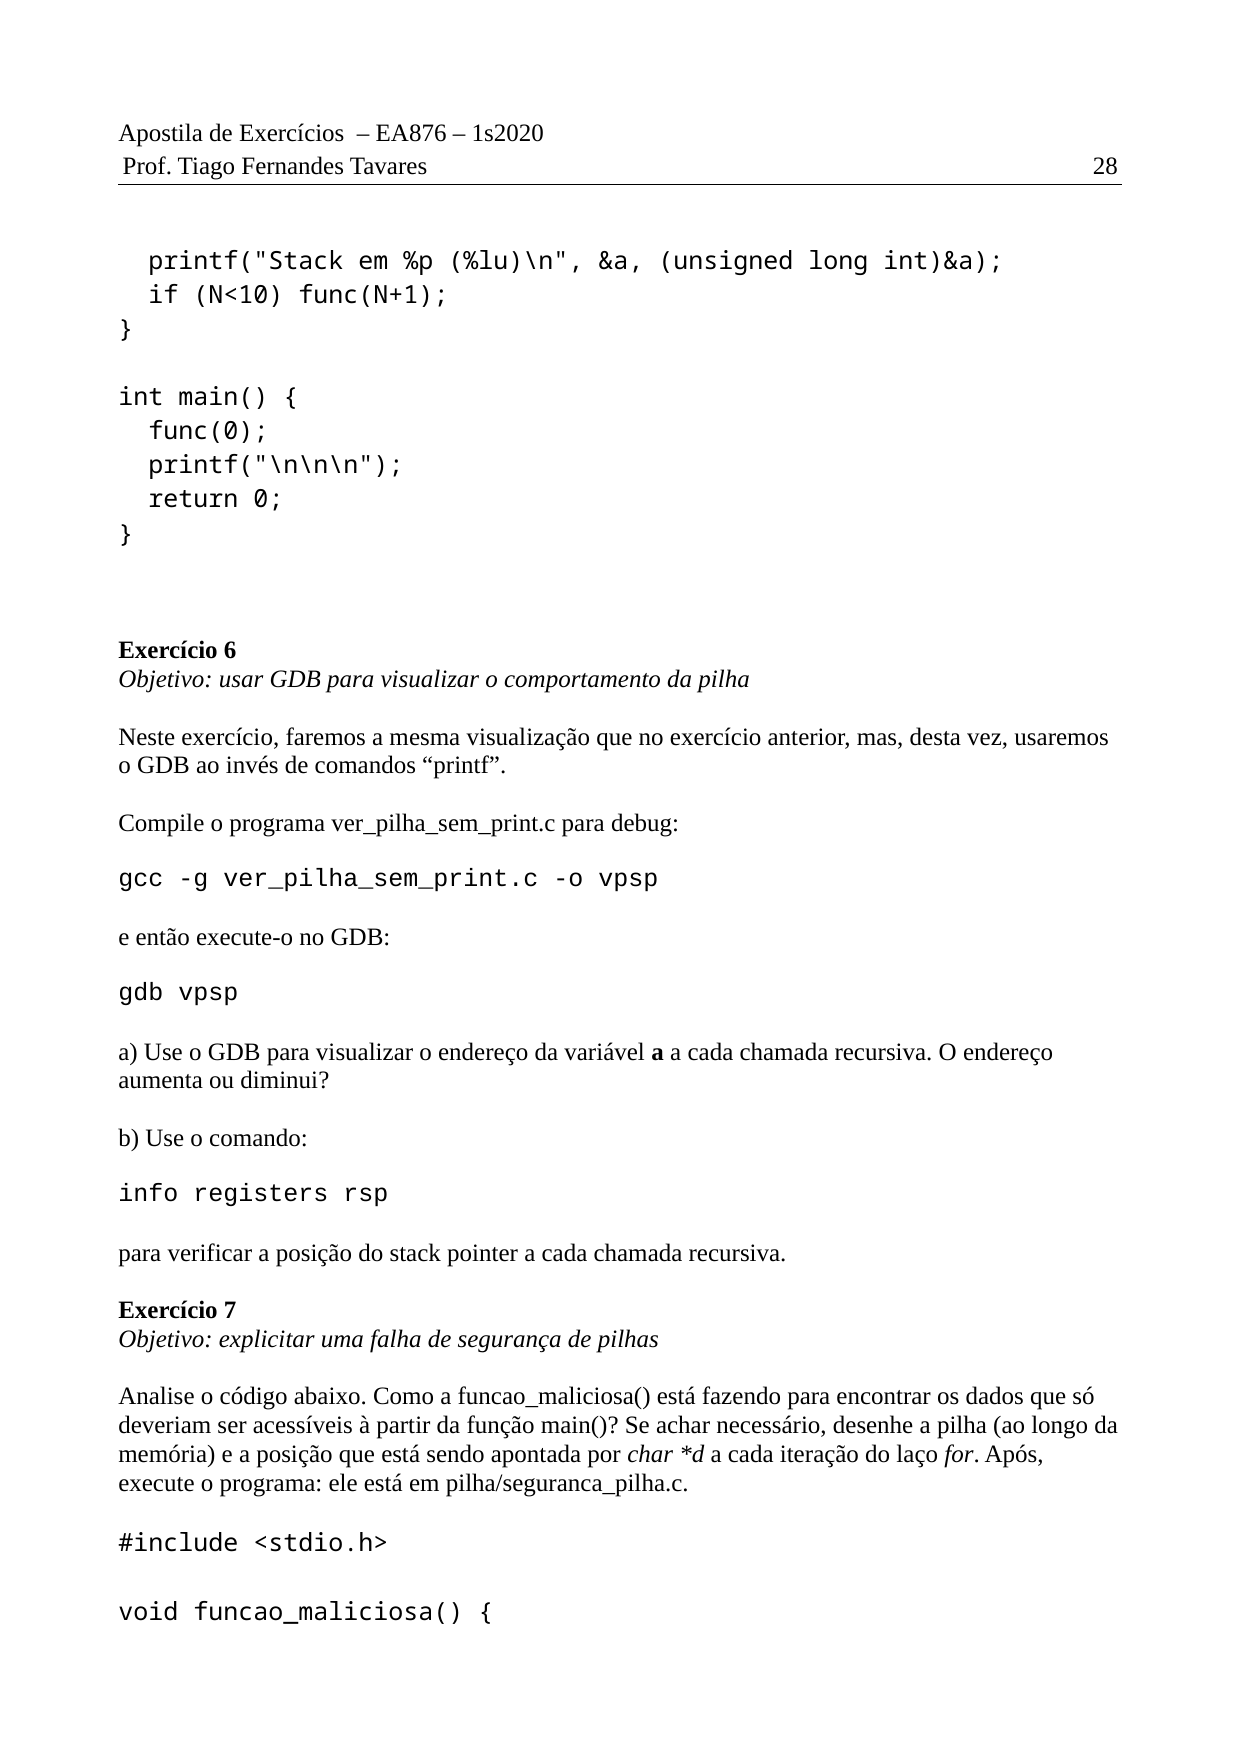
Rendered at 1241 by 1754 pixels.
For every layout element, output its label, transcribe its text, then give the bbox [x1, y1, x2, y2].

text func(0); [118, 413, 1122, 447]
text Neste exercício, faremos a mesma visualização que no exercício anterior, mas, desta vez, usaremos o GDB ao invés de comandos “printf”. [118, 722, 1122, 779]
text Objetivo: explicitar uma falha de segurança de pilhas [118, 1324, 1122, 1353]
text gcc -g ver_pilha_sem_print.c -o vpsp [118, 866, 1122, 894]
text b) Use o comando: [118, 1123, 1122, 1152]
text Compile o programa ver_pilha_sem_print.c para debug: [118, 808, 1122, 837]
text printf("\n\n\n"); [118, 447, 1122, 481]
text void funcao_maliciosa() { [118, 1593, 1122, 1627]
text Objetivo: usar GDB para visualizar o comportamento da pilha [118, 664, 1122, 693]
text para verificar a posição do stack pointer a cada chamada recursiva. [118, 1238, 1122, 1266]
text int main() { [118, 379, 1122, 413]
text Exercício 7 [118, 1295, 1122, 1324]
text } [118, 515, 1122, 549]
text printf("Stack em %p (%lu)\n", &a, (unsigned long int)&a); [118, 243, 1122, 277]
text a) Use o GDB para visualizar o endereço da variável a a cada chamada recursiva. O endereço aumenta ou diminui? [118, 1037, 1122, 1094]
text return 0; [118, 481, 1122, 515]
text e então execute-o no GDB: [118, 922, 1122, 951]
text #include <stdio.h> [118, 1525, 1122, 1559]
text gdb vpsp [118, 980, 1122, 1008]
text Exercício 6 [118, 636, 1122, 664]
text if (N<10) func(N+1); [118, 277, 1122, 311]
text } [118, 311, 1122, 345]
text info registers rsp [118, 1181, 1122, 1209]
text Analise o código abaixo. Como a funcao_maliciosa() está fazendo para encontrar os dados que só deveriam ser acessíveis à partir da função main()? Se achar necessário, desenhe a pilha (ao longo da memória) e a posição que está sendo apontada por char *d a cada iteração do laço for. Após, execute o programa: ele está em pilha/seguranca_pilha.c. [118, 1381, 1122, 1496]
